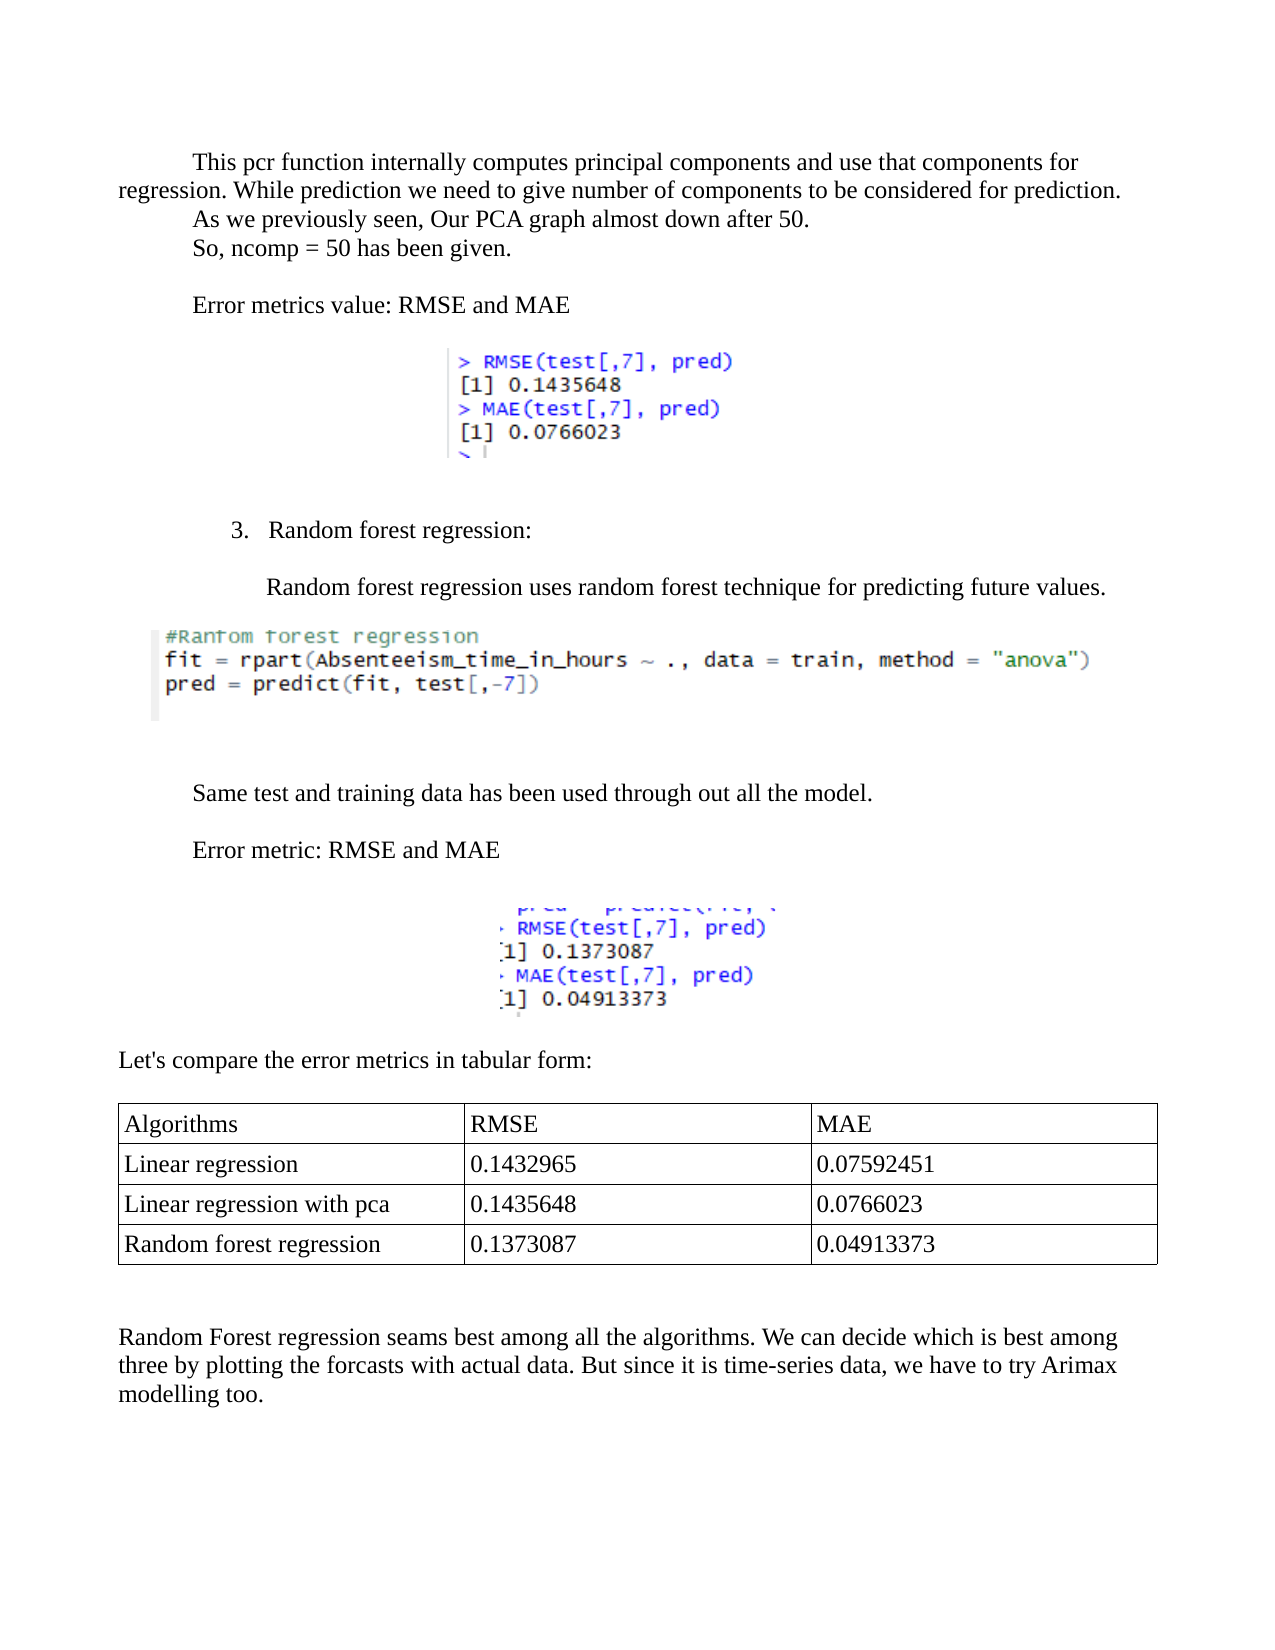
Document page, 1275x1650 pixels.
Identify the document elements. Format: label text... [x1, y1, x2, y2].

text Let's compare the error metrics in tabular form: [118, 1045, 1157, 1074]
table_cell 0.1373087 [465, 1225, 811, 1264]
text Error metrics value: RMSE and MAE [118, 291, 1157, 319]
text This pcr function internally computes principal components and use that components for regression. While prediction we need to give number of components to be considered for prediction. [118, 147, 1157, 204]
picture [500, 908, 775, 1017]
picture [150, 630, 1125, 721]
table_cell Linear regression with pca [119, 1185, 464, 1224]
text Random Forest regression seams best among all the algorithms. We can decide which is best among three by plotting the forcasts with actual data. But since it is time-series data, we have to try Arimax modelling too. [118, 1322, 1157, 1408]
list Random forest regression: [231, 515, 1157, 544]
table_cell 0.1435648 [465, 1185, 811, 1224]
table_cell 0.07592451 [812, 1144, 1157, 1183]
table_cell Linear regression [119, 1144, 464, 1183]
picture [446, 348, 829, 458]
text As we previously seen, Our PCA graph almost down after 50. [118, 204, 1157, 233]
table_header Algorithms [119, 1104, 464, 1143]
table_cell 0.1432965 [465, 1144, 811, 1183]
text Error metric: RMSE and MAE [118, 836, 1157, 864]
table_cell 0.04913373 [812, 1225, 1157, 1264]
table_cell 0.0766023 [812, 1185, 1157, 1224]
text Same test and training data has been used through out all the model. [118, 778, 1157, 807]
text So, ncomp = 50 has been given. [118, 233, 1157, 262]
table_header RMSE [465, 1104, 811, 1143]
table_header MAE [812, 1104, 1157, 1143]
text Random forest regression uses random forest technique for predicting future values. [118, 572, 1157, 601]
table_cell Random forest regression [119, 1225, 464, 1264]
